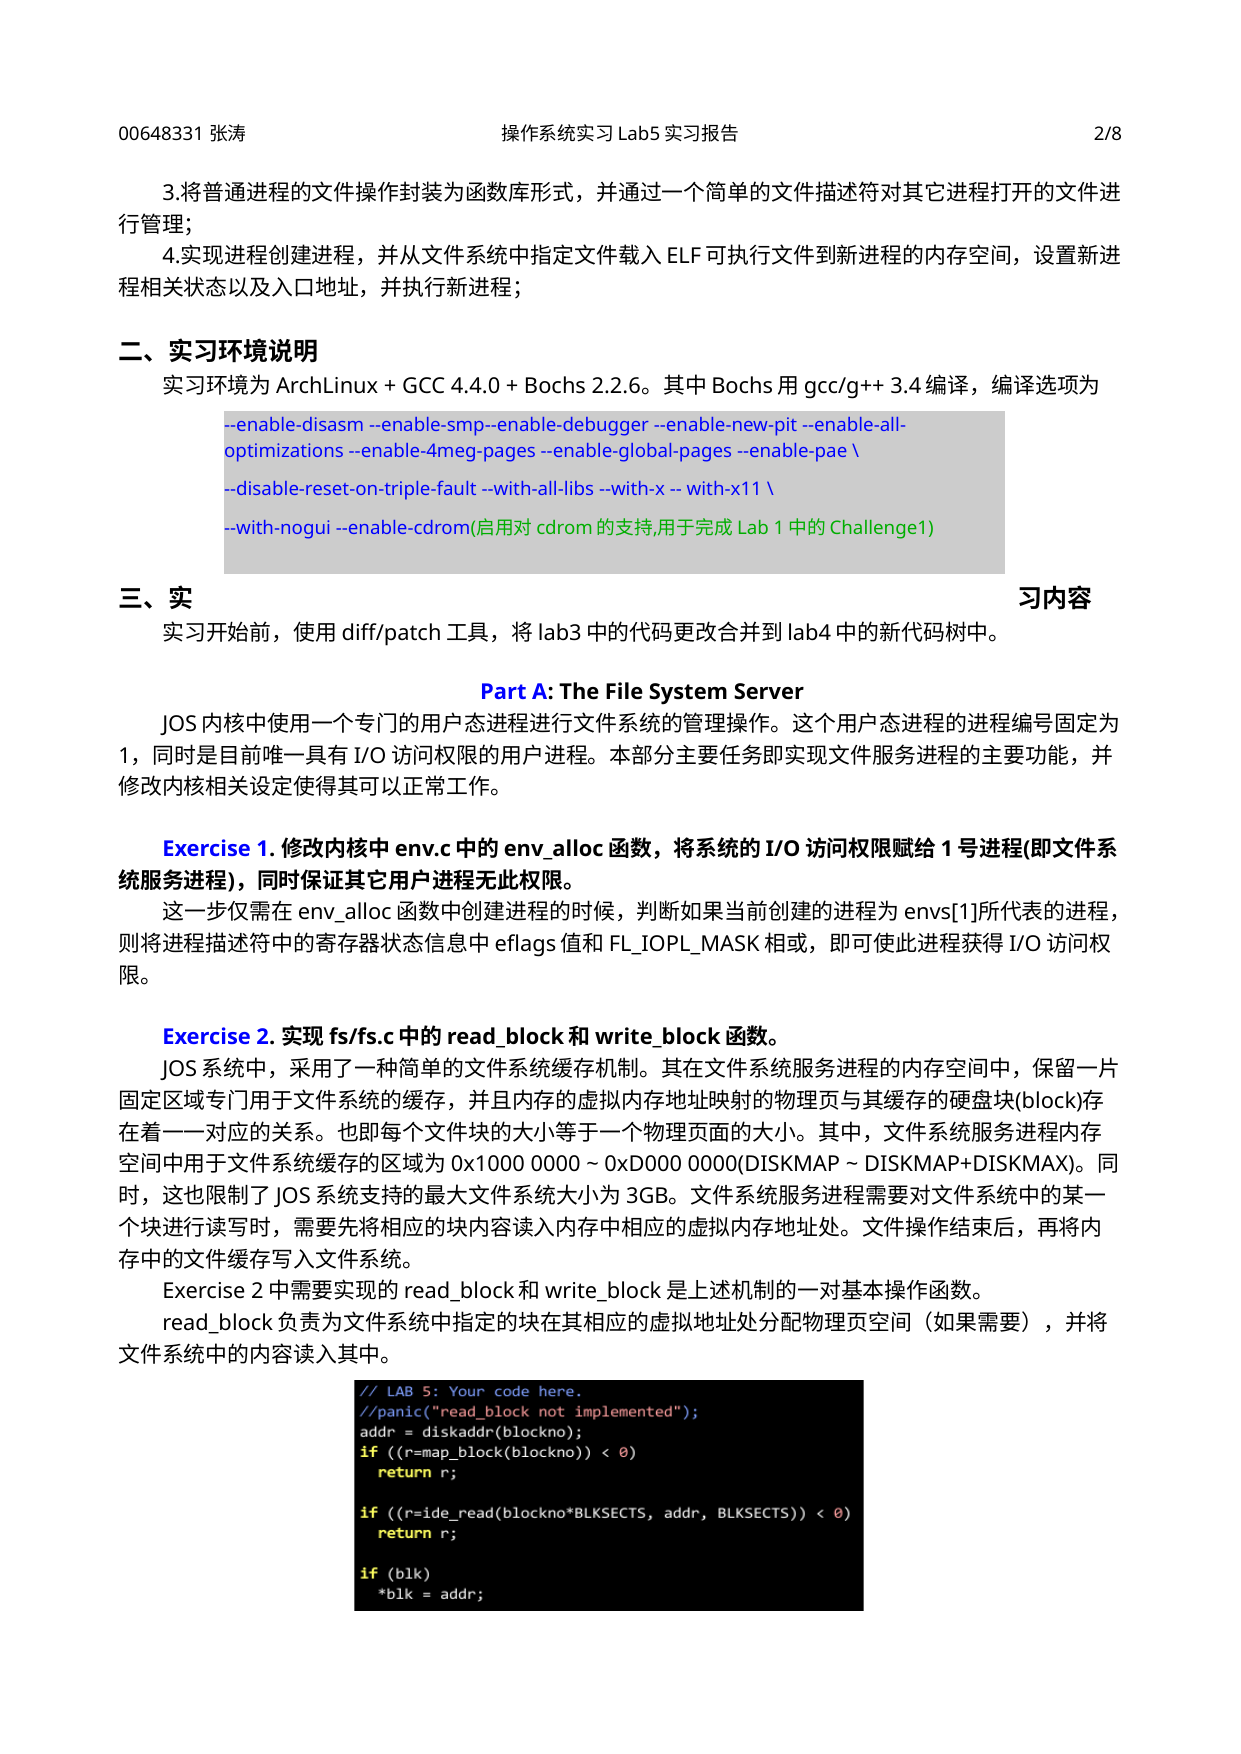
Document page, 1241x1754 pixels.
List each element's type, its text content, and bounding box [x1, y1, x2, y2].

text read_block负责为文件系统中指定的块在其相应的虚拟地址处分配物理页空间（如果需要），并将文件系统中的内容读入其中。 [118, 1305, 1122, 1368]
text Exercise 2中需要实现的read_block和write_block是上述机制的一对基本操作函数。 [118, 1273, 1122, 1305]
text 3.将普通进程的文件操作封装为函数库形式，并通过一个简单的文件描述符对其它进程打开的文件进行管理； [118, 175, 1122, 238]
picture [354, 1380, 864, 1611]
text 4.实现进程创建进程，并从文件系统中指定文件载入ELF可执行文件到新进程的内存空间，设置新进程相关状态以及入口地址，并执行新进程； [118, 238, 1122, 302]
text 这一步仅需在env_alloc函数中创建进程的时候，判断如果当前创建的进程为envs[1]所代表的进程，则将进程描述符中的寄存器状态信息中eflags值和FL_IOPL_MASK相或，即可使此进程获得I/O访问权限。 [118, 894, 1122, 989]
text 三、实习内容 [118, 578, 1122, 614]
text ‐‐disable‐reset‐on‐triple‐fault ‐‐with‐all‐libs ‐‐with‐x ‐‐ with‐x11 \ [224, 475, 1005, 500]
text --with‐nogui ‐‐enable‐cdrom(启用对cdrom的支持,用于完成 Lab 1中的Challenge1) [224, 513, 1005, 540]
text 二、实习环境说明 [118, 331, 1122, 368]
text ‐‐enable‐disasm ‐‐enable‐smp‐‐enable‐debugger ‐‐enable‐new‐pit ‐‐enable‐all‐optimizations ‐‐enable‐4meg‐pages ‐‐enable‐global‐pages ‐‐enable‐pae \ [224, 411, 1005, 462]
text Exercise 1. 修改内核中env.c中的env_alloc函数，将系统的I/O访问权限赋给1号进程(即文件系统服务进程)，同时保证其它用户进程无此权限。 [118, 831, 1122, 894]
text Part A: The File System Server [118, 676, 1122, 706]
text 实习开始前，使用diff/patch工具，将lab3中的代码更改合并到lab4中的新代码树中。 [118, 614, 1122, 646]
text JOS内核中使用一个专门的用户态进程进行文件系统的管理操作。这个用户态进程的进程编号固定为1，同时是目前唯一具有I/O访问权限的用户进程。本部分主要任务即实现文件服务进程的主要功能，并修改内核相关设定使得其可以正常工作。 [118, 706, 1122, 801]
text Exercise 2. 实现fs/fs.c中的read_block和write_block函数。 [118, 1019, 1122, 1051]
text JOS系统中，采用了一种简单的文件系统缓存机制。其在文件系统服务进程的内存空间中，保留一片固定区域专门用于文件系统的缓存，并且内存的虚拟内存地址映射的物理页与其缓存的硬盘块(block)存在着一一对应的关系。也即每个文件块的大小等于一个物理页面的大小。其中，文件系统服务进程内存空间中用于文件系统缓存的区域为0x1000 0000 ~ 0xD000 0000(DISKMAP ~ DISKMAP+DISKMAX)。同时，这也限制了JOS系统支持的最大文件系统大小为3GB。文件系统服务进程需要对文件系统中的某一个块进行读写时，需要先将相应的块内容读入内存中相应的虚拟内存地址处。文件操作结束后，再将内存中的文件缓存写入文件系统。 [118, 1051, 1122, 1273]
text 实习环境为ArchLinux + GCC 4.4.0 + Bochs 2.2.6。其中Bochs用gcc/g++ 3.4编译，编译选项为 [118, 368, 1122, 399]
